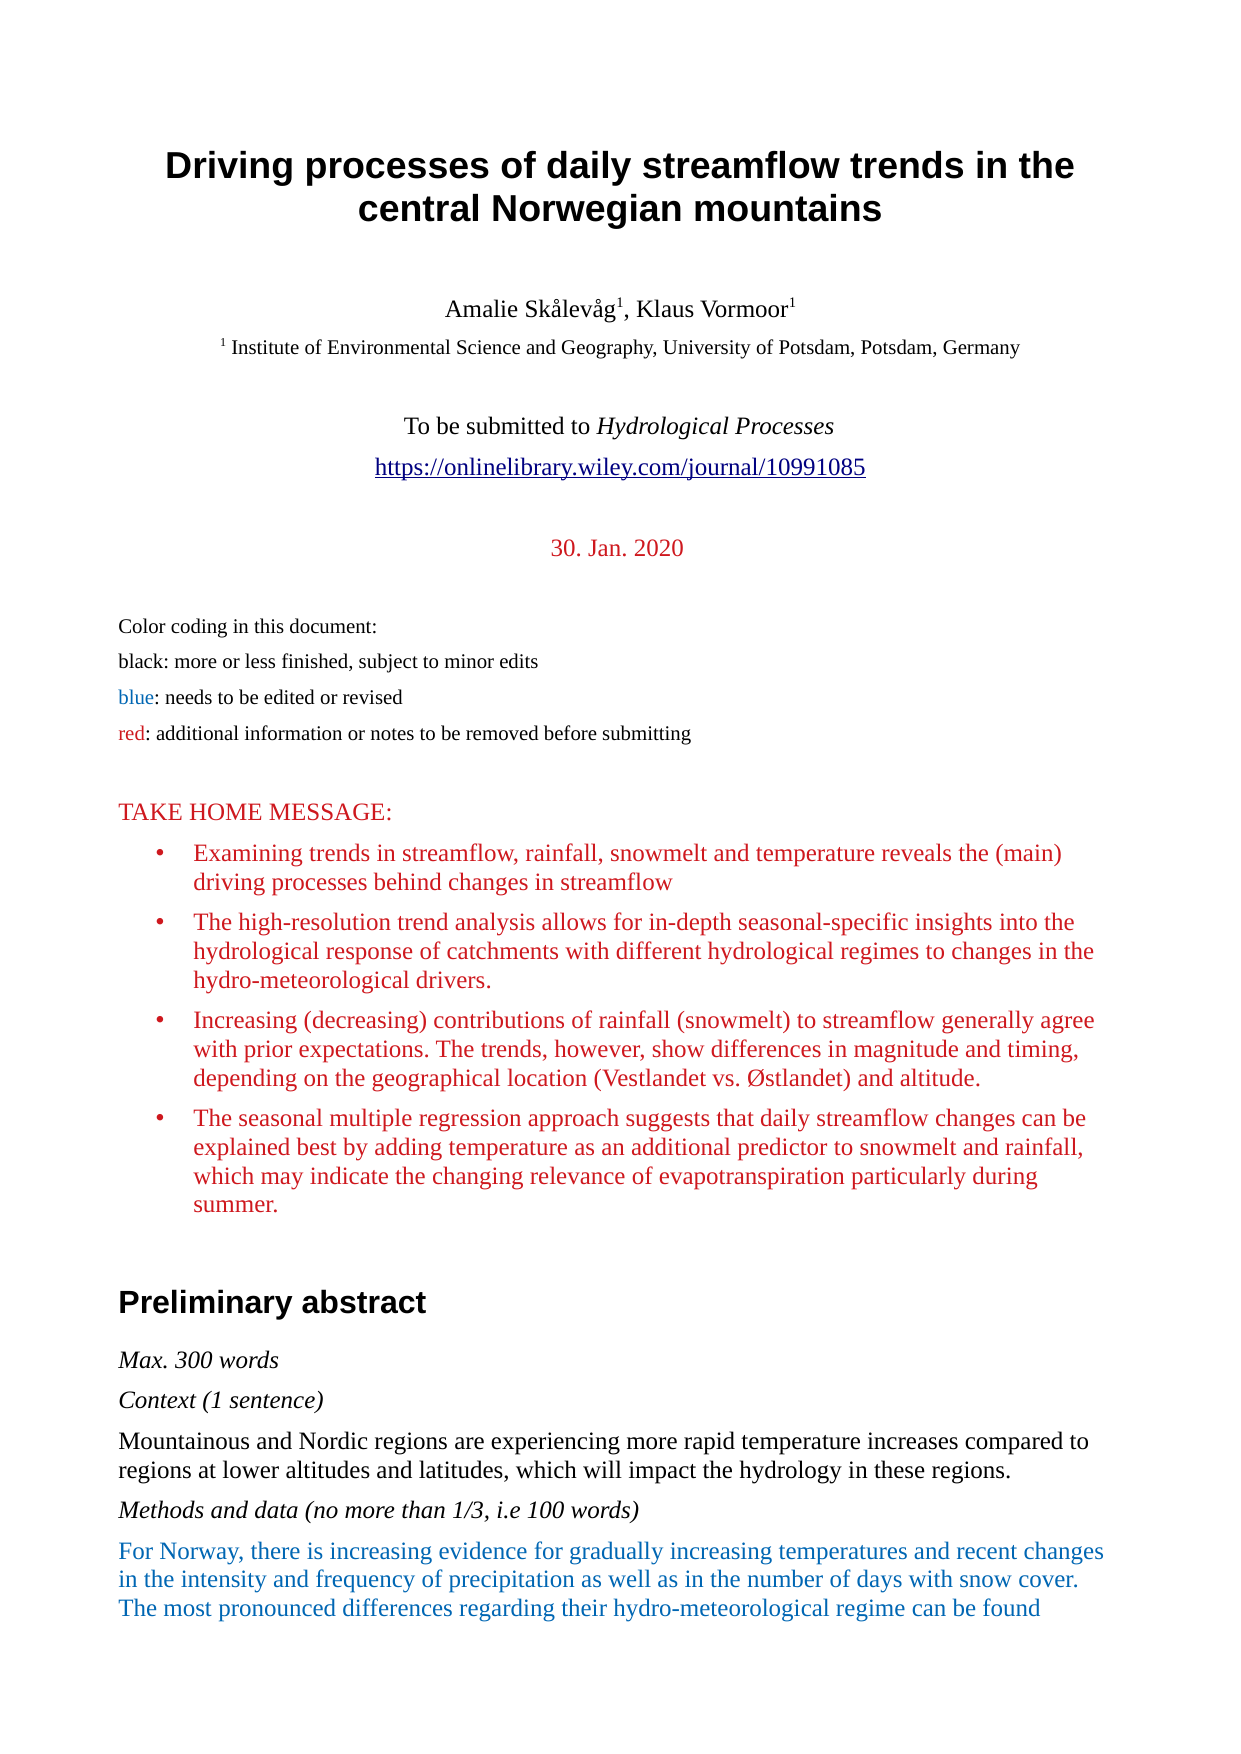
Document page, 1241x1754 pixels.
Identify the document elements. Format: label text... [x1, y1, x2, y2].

subtitle Preliminary abstract [118, 1284, 1122, 1321]
text For Norway, there is increasing evidence for gradually increasing temperatures and recent changes in the intensity and frequency of precipitation as well as in the number of days with snow cover. The most pronounced differences regarding their hydro-meteorological regime can be found [118, 1536, 1122, 1622]
list The seasonal multiple regression approach suggests that daily streamflow changes can be explained best by adding temperature as an additional predictor to snowmelt and rainfall, which may indicate the changing relevance of evapotranspiration particularly during summer. [156, 1103, 1122, 1218]
text black: more or less finished, subject to minor edits [118, 649, 1122, 673]
text Mountainous and Nordic regions are experiencing more rapid temperature increases compared to regions at lower altitudes and latitudes, which will impact the hydrology in these regions. [118, 1426, 1122, 1483]
text Amalie Skålevåg1, Klaus Vormoor1 [118, 294, 1122, 323]
text Context (1 sentence) [118, 1386, 1122, 1414]
text Methods and data (no more than 1/3, i.e 100 words) [118, 1495, 1122, 1524]
text TAKE HOME MESSAGE: [118, 797, 1122, 826]
text blue: needs to be edited or revised [118, 685, 1122, 709]
text Max. 300 words [118, 1345, 1122, 1374]
list Examining trends in streamflow, rainfall, snowmelt and temperature reveals the (main) driving processes behind changes in streamflow [156, 838, 1122, 896]
text Color coding in this document: [118, 614, 1122, 638]
list Increasing (decreasing) contributions of rainfall (snowmelt) to streamflow generally agree with prior expectations. The trends, however, show differences in magnitude and timing, depending on the geographical location (Vestlandet vs. Østlandet) and altitude. [156, 1005, 1122, 1092]
text https://onlinelibrary.wiley.com/journal/10991085 [118, 452, 1122, 480]
title Driving processes of daily streamflow trends in the central Norwegian mountains [118, 143, 1122, 229]
text 30. Jan. 2020 [118, 533, 1122, 561]
text red: additional information or notes to be removed before submitting [118, 721, 1122, 745]
list The high-resolution trend analysis allows for in-depth seasonal-specific insights into the hydrological response of catchments with different hydrological regimes to changes in the hydro-meteorological drivers. [156, 907, 1122, 993]
text 1 Institute of Environmental Science and Geography, University of Potsdam, Potsdam, Germany [118, 335, 1122, 359]
text To be submitted to Hydrological Processes [118, 411, 1122, 440]
